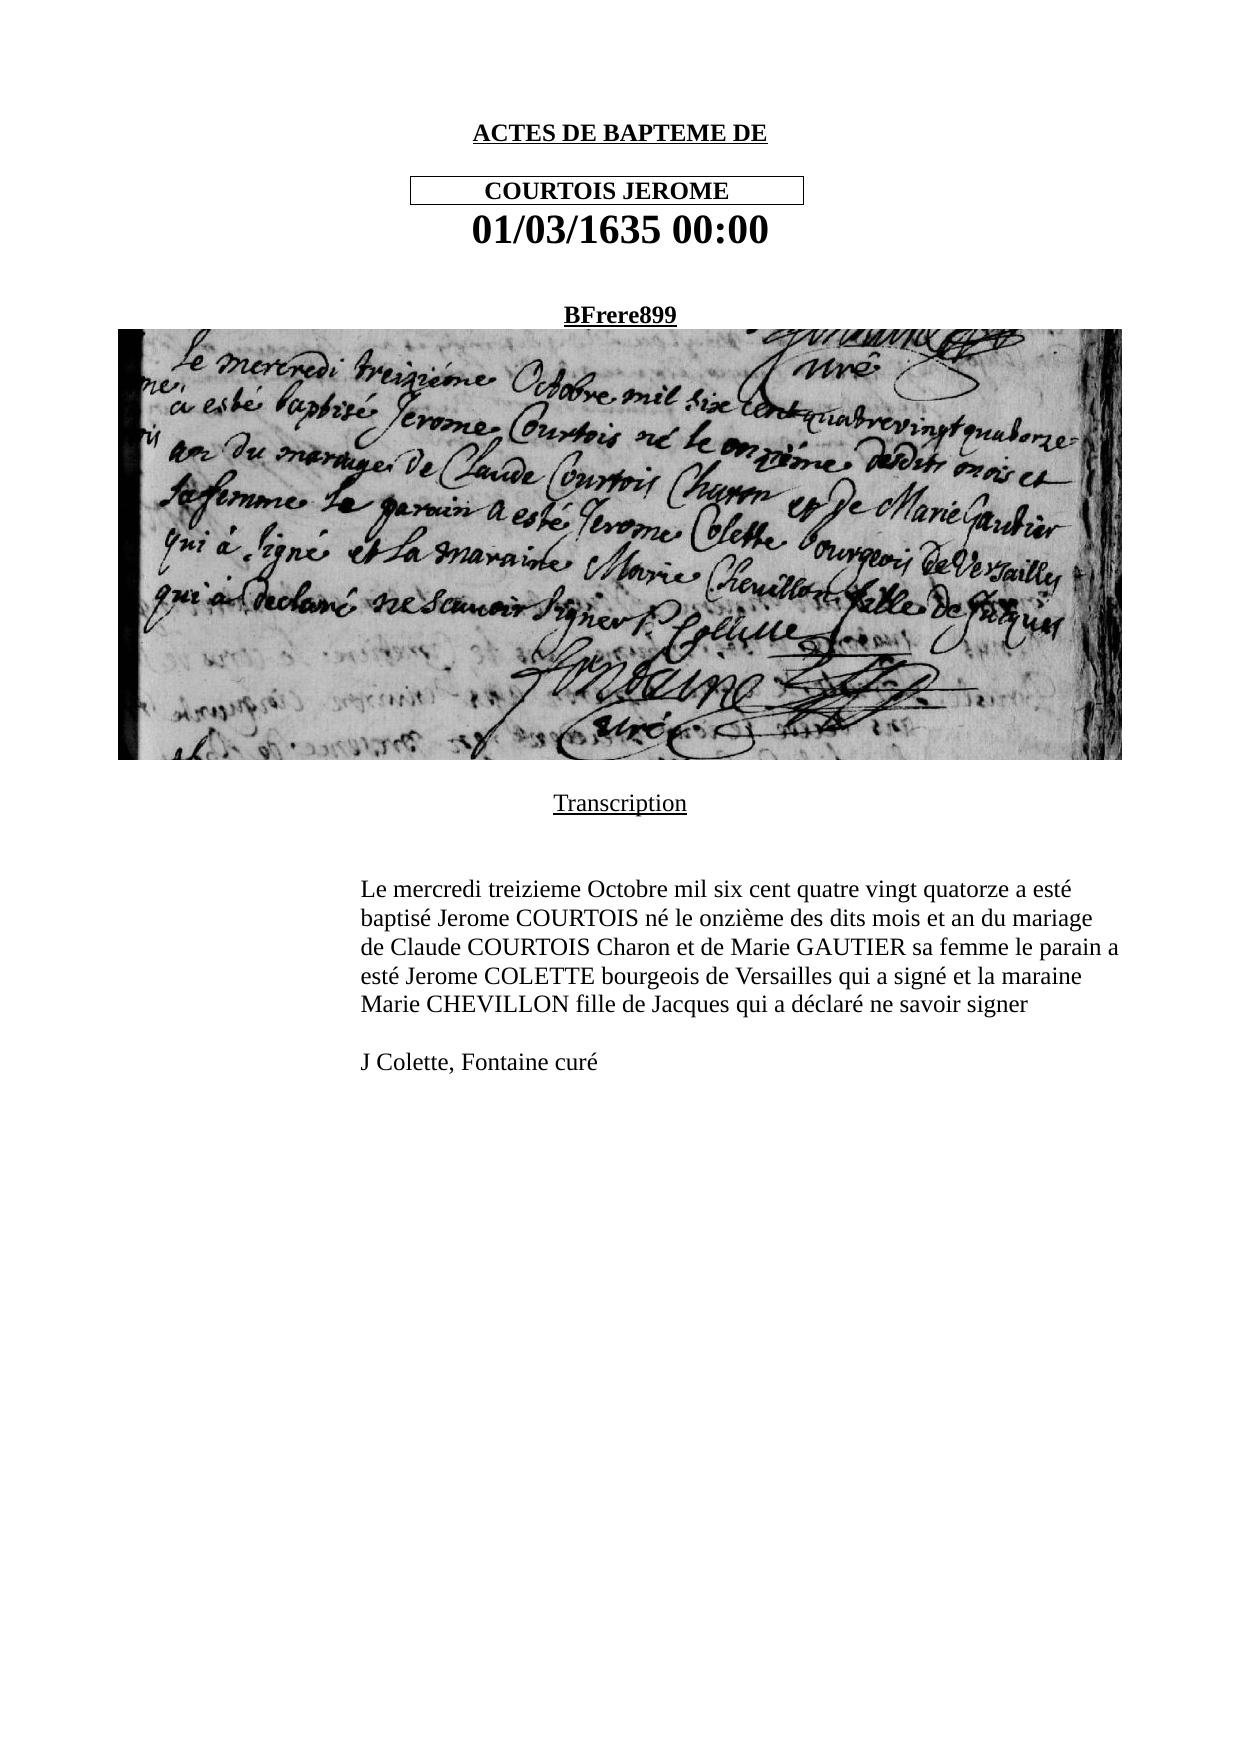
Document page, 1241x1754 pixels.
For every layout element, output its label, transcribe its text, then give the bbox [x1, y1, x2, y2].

text Le mercredi treizieme Octobre mil six cent quatre vingt quatorze a esté baptisé Jerome COURTOIS né le onzième des dits mois et an du mariage de Claude COURTOIS Charon et de Marie GAUTIER sa femme le parain a esté Jerome COLETTE bourgeois de Versailles qui a signé et la maraine Marie CHEVILLON fille de Jacques qui a déclaré ne savoir signer [360, 874, 1122, 1018]
picture [118, 329, 1122, 760]
text ACTES DE BAPTEME DE [118, 118, 1122, 147]
text Transcription [118, 788, 1122, 817]
text J Colette, Fontaine curé [360, 1047, 1122, 1076]
text 01/03/1635 00:00 [118, 204, 1122, 252]
text COURTOIS JEROME [411, 177, 803, 204]
text BFrere899 [118, 300, 1122, 329]
